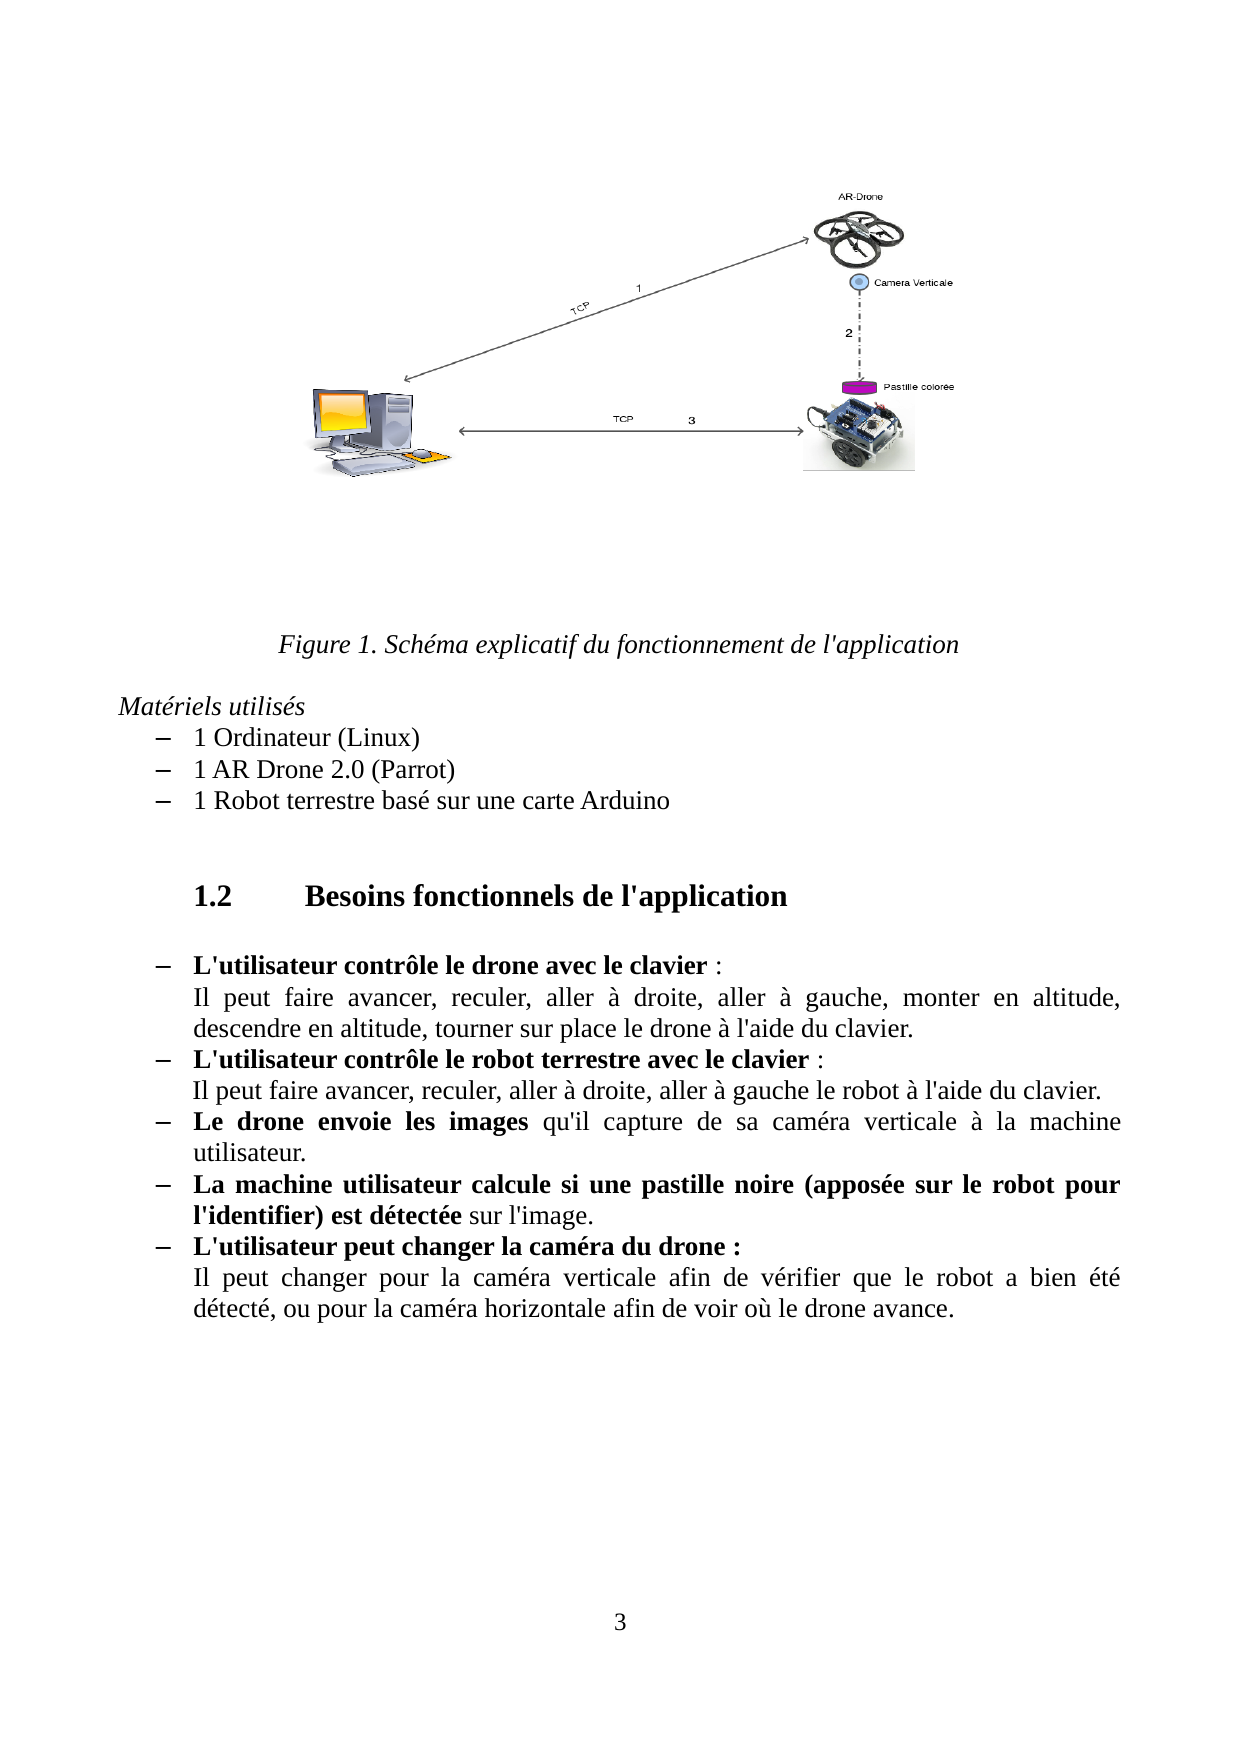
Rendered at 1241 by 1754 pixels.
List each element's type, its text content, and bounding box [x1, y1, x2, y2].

list 1 Ordinateur (Linux) [156, 721, 1122, 753]
list Il peut faire avancer, reculer, aller à droite, aller à gauche, monter en altitude, descendre en altitude, tourner sur place le drone à l'aide du clavier. [156, 981, 1122, 1043]
text Matériels utilisés [118, 690, 1122, 721]
list L'utilisateur contrôle le robot terrestre avec le clavier : [156, 1043, 1122, 1074]
list La machine utilisateur calcule si une pastille noire (apposée sur le robot pour l'identifier) est détectée sur l'image. [156, 1168, 1122, 1230]
text Il peut faire avancer, reculer, aller à droite, aller à gauche le robot à l'aide du clavier. [118, 1074, 1122, 1105]
list Le drone envoie les images qu'il capture de sa caméra verticale à la machine utilisateur. [156, 1105, 1122, 1168]
picture [241, 118, 999, 628]
list L'utilisateur contrôle le drone avec le clavier : [156, 949, 1122, 981]
list Il peut changer pour la caméra verticale afin de vérifier que le robot a bien été détecté, ou pour la caméra horizontale afin de voir où le drone avance. [156, 1261, 1122, 1324]
list 1 AR Drone 2.0 (Parrot) [156, 753, 1122, 784]
text Figure 1. Schéma explicatif du fonctionnement de l'application [118, 118, 1122, 659]
list L'utilisateur peut changer la caméra du drone : [156, 1230, 1122, 1261]
list 1 Robot terrestre basé sur une carte Arduino [156, 784, 1122, 815]
list Besoins fonctionnels de l'application [193, 877, 1122, 913]
